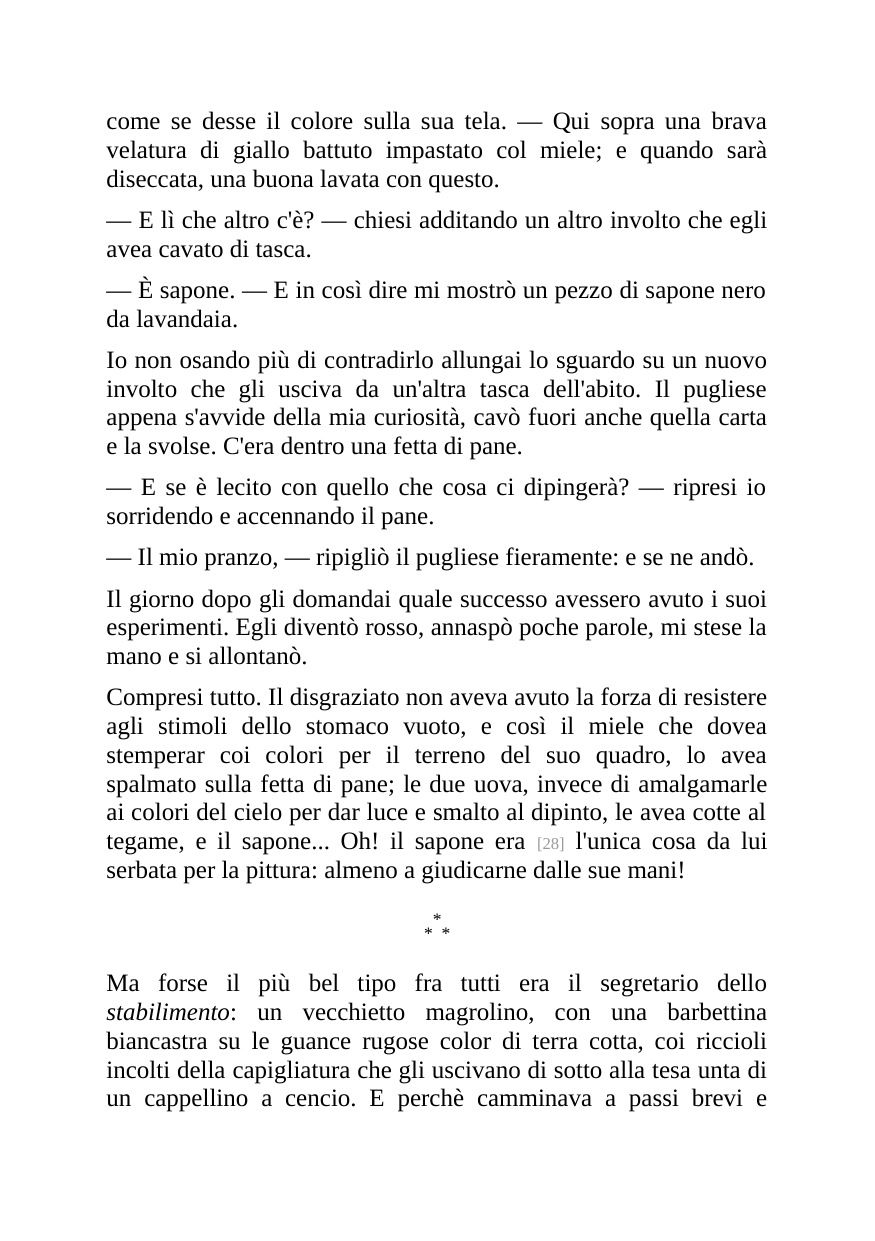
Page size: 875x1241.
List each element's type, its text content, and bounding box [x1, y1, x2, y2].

text — E lì che altro c'è? — chiesi additando un altro involto che egli avea cavato di tasca. [106, 205, 768, 262]
text — È sapone. — E in così dire mi mostrò un pezzo di sapone nero da lavandaia. [106, 275, 768, 332]
text — Il mio pranzo, — ripigliò il pugliese fieramente: e se ne andò. [106, 542, 768, 571]
text come se desse il colore sulla sua tela. — Qui sopra una brava velatura di giallo battuto impastato col miele; e quando sarà diseccata, una buona lavata con questo. [106, 106, 768, 192]
text *** [106, 909, 768, 943]
text Il giorno dopo gli domandai quale successo avessero avuto i suoi esperimenti. Egli diventò rosso, annaspò poche parole, mi stese la mano e si allontanò. [106, 584, 768, 670]
text — E se è lecito con quello che cosa ci dipingerà? — ripresi io sorridendo e accennando il pane. [106, 472, 768, 530]
text Compresi tutto. Il disgraziato non aveva avuto la forza di resistere agli stimoli dello stomaco vuoto, e così il miele che dovea stemperar coi colori per il terreno del suo quadro, lo avea spalmato sulla fetta di pane; le due uova, invece di amalgamarle ai colori del cielo per dar luce e smalto al dipinto, le avea cotte al tegame, e il sapone... Oh! il sapone era [28] l'unica cosa da lui serbata per la pittura: almeno a giudicarne dalle sue mani! [106, 682, 768, 884]
text Io non osando più di contradirlo allungai lo sguardo su un nuovo involto che gli usciva da un'altra tasca dell'abito. Il pugliese appena s'avvide della mia curiosità, cavò fuori anche quella carta e la svolse. C'era dentro una fetta di pane. [106, 345, 768, 460]
text Ma forse il più bel tipo fra tutti era il segretario dello stabilimento: un vecchietto magrolino, con una barbettina biancastra su le guance rugose color di terra cotta, coi riccioli incolti della capigliatura che gli uscivano di sotto alla tesa unta di un cappellino a cencio. E perchè camminava a passi brevi e [106, 968, 768, 1112]
